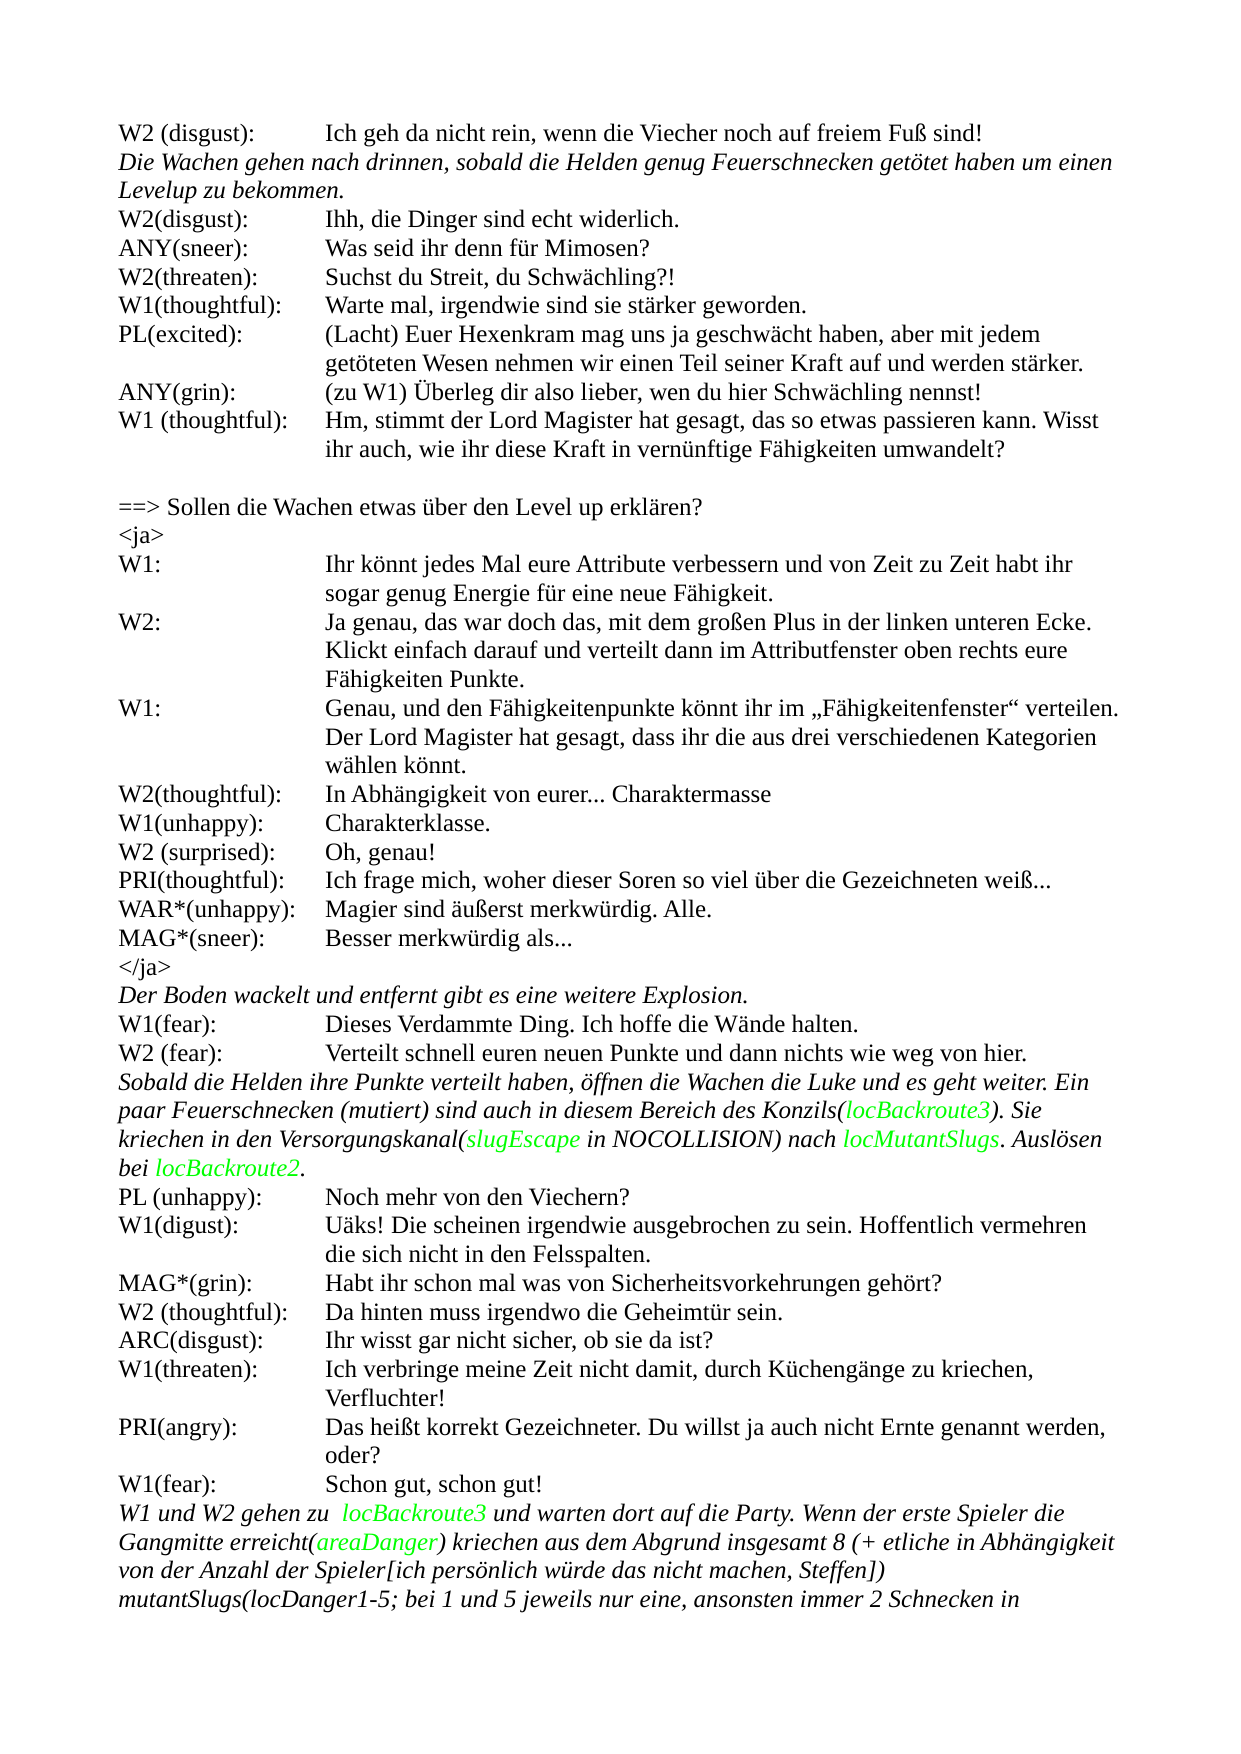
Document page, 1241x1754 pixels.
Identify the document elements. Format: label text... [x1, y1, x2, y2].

text ANY(sneer): Was seid ihr denn für Mimosen? [118, 233, 1122, 262]
text Der Boden wackelt und entfernt gibt es eine weitere Explosion. [118, 981, 1122, 1009]
text PL(excited): (Lacht) Euer Hexenkram mag uns ja geschwächt haben, aber mit jedem getöteten Wesen nehmen wir einen Teil seiner Kraft auf und werden stärker. [118, 319, 1122, 377]
text W2 (fear): Verteilt schnell euren neuen Punkte und dann nichts wie weg von hier. [118, 1038, 1122, 1067]
text ANY(grin): (zu W1) Überleg dir also lieber, wen du hier Schwächling nennst! [118, 377, 1122, 406]
text ARC(disgust): Ihr wisst gar nicht sicher, ob sie da ist? [118, 1326, 1122, 1354]
text W1(fear): Dieses Verdammte Ding. Ich hoffe die Wände halten. [118, 1009, 1122, 1038]
text MAG*(grin): Habt ihr schon mal was von Sicherheitsvorkehrungen gehört? [118, 1268, 1122, 1297]
text W2(threaten): Suchst du Streit, du Schwächling?! [118, 262, 1122, 291]
text Die Wachen gehen nach drinnen, sobald die Helden genug Feuerschnecken getötet haben um einen Levelup zu bekommen. [118, 147, 1122, 204]
text W1 und W2 gehen zu locBackroute3 und warten dort auf die Party. Wenn der erste Spieler die Gangmitte erreicht(areaDanger) kriechen aus dem Abgrund insgesamt 8 (+ etliche in Abhängigkeit von der Anzahl der Spieler[ich persönlich würde das nicht machen, Steffen]) mutantSlugs(locDanger1-5; bei 1 und 5 jeweils nur eine, ansonsten immer 2 Schnecken in [118, 1498, 1122, 1613]
text PRI(angry): Das heißt korrekt Gezeichneter. Du willst ja auch nicht Ernte genannt werden, oder? [118, 1412, 1122, 1469]
text W1(digust): Uäks! Die scheinen irgendwie ausgebrochen zu sein. Hoffentlich vermehren die sich nicht in den Felsspalten. [118, 1211, 1122, 1268]
text W1 (thoughtful): Hm, stimmt der Lord Magister hat gesagt, das so etwas passieren kann. Wisst ihr auch, wie ihr diese Kraft in vernünftige Fähigkeiten umwandelt? [118, 406, 1122, 463]
text ==> Sollen die Wachen etwas über den Level up erklären? [118, 492, 1122, 521]
text W2 (disgust): Ich geh da nicht rein, wenn die Viecher noch auf freiem Fuß sind! [118, 118, 1122, 147]
text WAR*(unhappy): Magier sind äußerst merkwürdig. Alle. [118, 894, 1122, 923]
text W2 (surprised): Oh, genau! [118, 837, 1122, 866]
text W1: Genau, und den Fähigkeitenpunkte könnt ihr im „Fähigkeitenfenster“ verteilen. Der Lord Magister hat gesagt, dass ihr die aus drei verschiedenen Kategorien wählen könnt. [118, 693, 1122, 779]
text W1(unhappy): Charakterklasse. [118, 808, 1122, 837]
text W2(thoughtful): In Abhängigkeit von eurer... Charaktermasse [118, 779, 1122, 808]
text <ja> [118, 521, 1122, 549]
text W1: Ihr könnt jedes Mal eure Attribute verbessern und von Zeit zu Zeit habt ihr sogar genug Energie für eine neue Fähigkeit. [118, 549, 1122, 607]
text MAG*(sneer): Besser merkwürdig als... [118, 923, 1122, 952]
text W2: Ja genau, das war doch das, mit dem großen Plus in der linken unteren Ecke. Klickt einfach darauf und verteilt dann im Attributfenster oben rechts eure Fähigkeiten Punkte. [118, 607, 1122, 693]
text W2(disgust): Ihh, die Dinger sind echt widerlich. [118, 204, 1122, 233]
text W2 (thoughtful): Da hinten muss irgendwo die Geheimtür sein. [118, 1297, 1122, 1326]
text PL (unhappy): Noch mehr von den Viechern? [118, 1182, 1122, 1211]
text W1(fear): Schon gut, schon gut! [118, 1469, 1122, 1498]
text PRI(thoughtful): Ich frage mich, woher dieser Soren so viel über die Gezeichneten weiß... [118, 866, 1122, 894]
text Sobald die Helden ihre Punkte verteilt haben, öffnen die Wachen die Luke und es geht weiter. Ein paar Feuerschnecken (mutiert) sind auch in diesem Bereich des Konzils(locBackroute3). Sie kriechen in den Versorgungskanal(slugEscape in NOCOLLISION) nach locMutantSlugs. Auslösen bei locBackroute2. [118, 1067, 1122, 1182]
text </ja> [118, 952, 1122, 981]
text W1(threaten): Ich verbringe meine Zeit nicht damit, durch Küchengänge zu kriechen, Verfluchter! [118, 1354, 1122, 1412]
text W1(thoughtful): Warte mal, irgendwie sind sie stärker geworden. [118, 291, 1122, 319]
